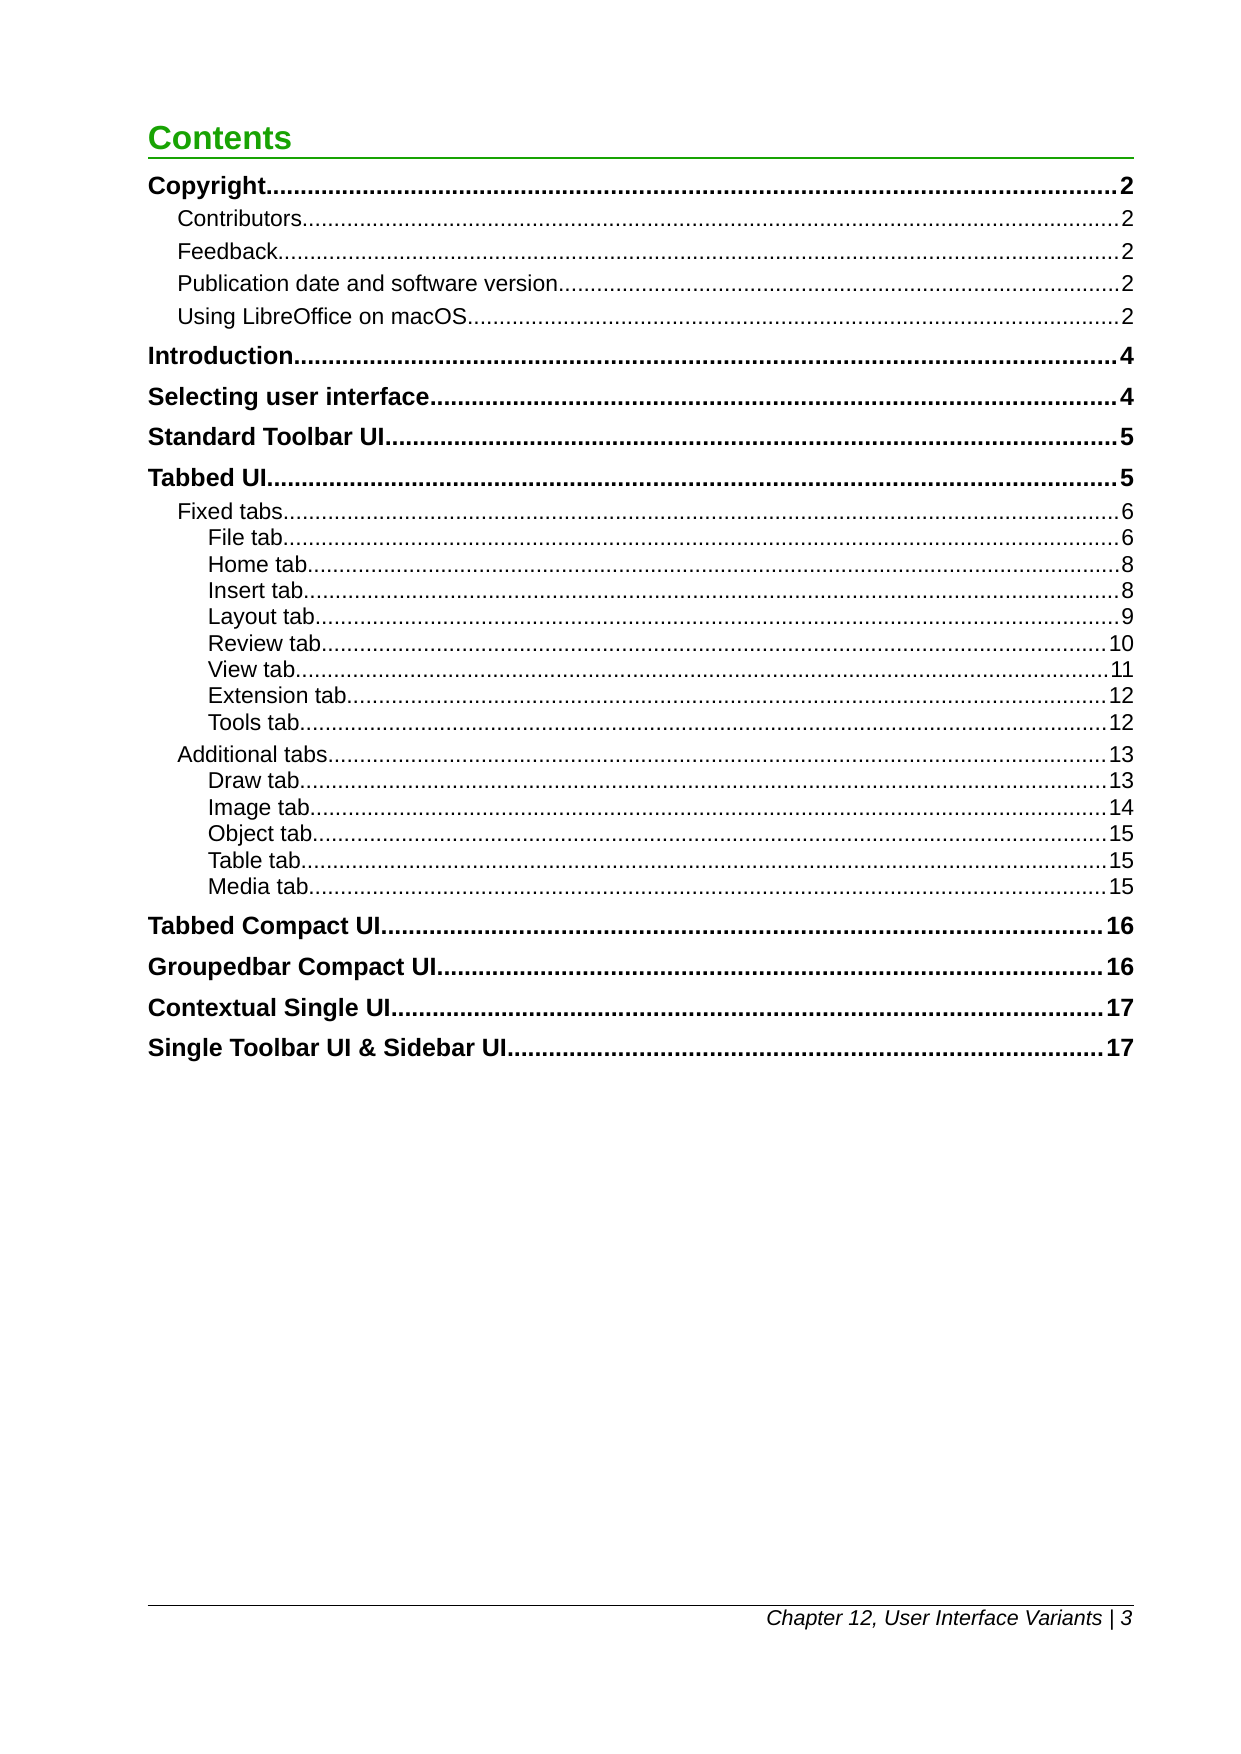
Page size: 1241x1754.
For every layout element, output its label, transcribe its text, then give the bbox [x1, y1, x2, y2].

text Selecting user interface 4 [148, 382, 1134, 410]
text Introduction 4 [148, 341, 1134, 370]
text Using LibreOffice on macOS 2 [177, 303, 1134, 329]
text Extension tab 12 [208, 682, 1134, 709]
text Layout tab 9 [208, 603, 1134, 630]
text Contextual Single UI 17 [148, 993, 1134, 1021]
subtitle Contents [148, 118, 1134, 157]
text Copyright 2 [148, 171, 1134, 199]
text Feedback 2 [177, 238, 1134, 264]
text Review tab 10 [208, 630, 1134, 656]
text Tabbed Compact UI 16 [148, 911, 1134, 940]
text Groupedbar Compact UI 16 [148, 952, 1134, 981]
text Tabbed UI 5 [148, 463, 1134, 492]
text Publication date and software version 2 [177, 270, 1134, 297]
text Insert tab 8 [208, 577, 1134, 603]
text Tools tab 12 [208, 709, 1134, 735]
text Object tab 15 [208, 820, 1134, 847]
text Image tab 14 [208, 794, 1134, 820]
text Single Toolbar UI & Sidebar UI 17 [148, 1033, 1134, 1062]
text Additional tabs 13 [177, 741, 1134, 767]
text Draw tab 13 [208, 767, 1134, 794]
text View tab 11 [208, 656, 1134, 682]
text Contributors 2 [177, 205, 1134, 232]
text Standard Toolbar UI 5 [148, 422, 1134, 451]
text Fixed tabs 6 [177, 498, 1134, 524]
text File tab 6 [208, 524, 1134, 551]
text Home tab 8 [208, 551, 1134, 577]
text Media tab 15 [208, 873, 1134, 899]
text Table tab 15 [208, 847, 1134, 873]
